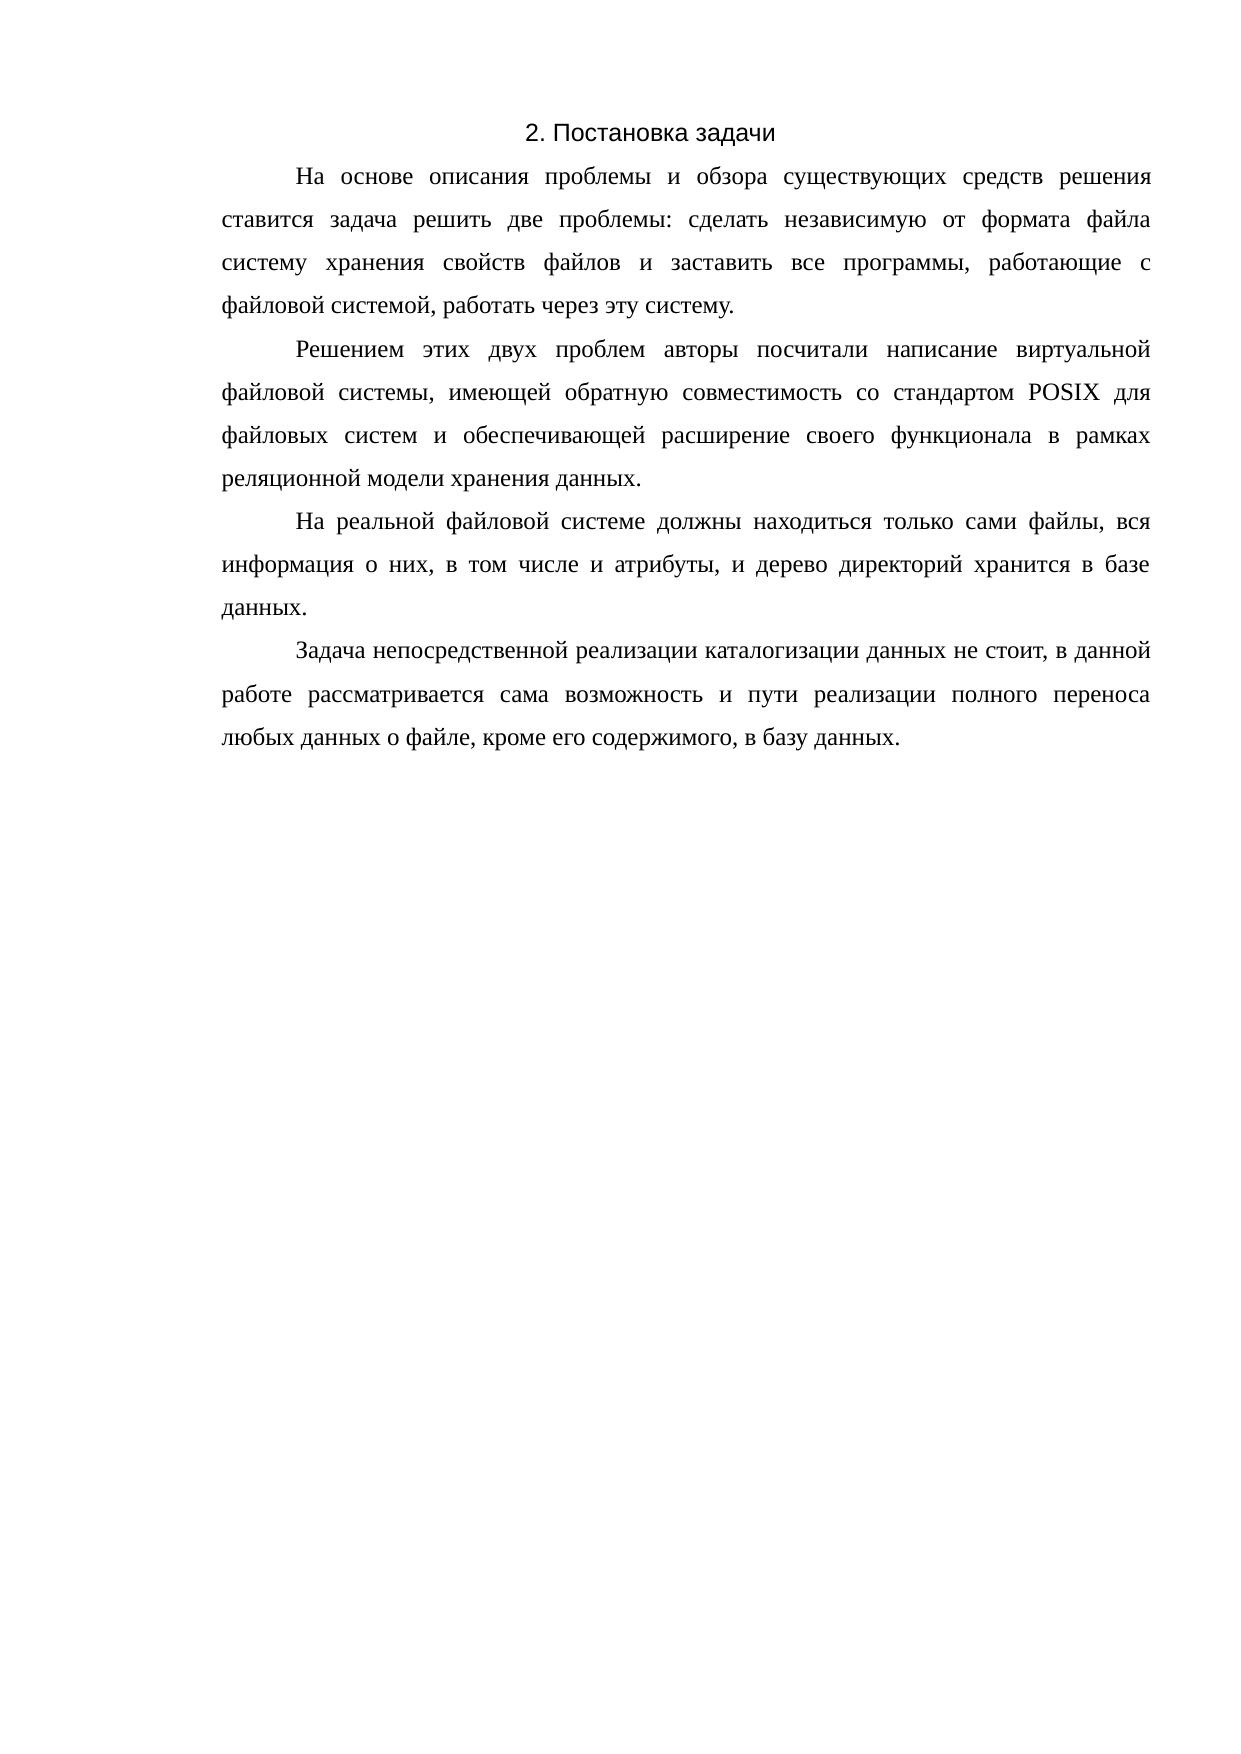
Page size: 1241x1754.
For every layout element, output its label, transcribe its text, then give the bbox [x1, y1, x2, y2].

text Решением этих двух проблем авторы посчитали написание виртуальной файловой системы, имеющей обратную совместимость со стандартом POSIX для файловых систем и обеспечивающей расширение своего функционала в рамках реляционной модели хранения данных. [221, 334, 1152, 492]
text Задача непосредственной реализации каталогизации данных не стоит, в данной работе рассматривается сама возможность и пути реализации полного переноса любых данных о файле, кроме его содержимого, в базу данных. [221, 636, 1152, 751]
text 2. Постановка задачи [148, 118, 1152, 147]
text На основе описания проблемы и обзора существующих средств решения ставится задача решить две проблемы: сделать независимую от формата файла систему хранения свойств файлов и заставить все программы, работающие с файловой системой, работать через эту систему. [221, 161, 1152, 319]
text На реальной файловой системе должны находиться только сами файлы, вся информация о них, в том числе и атрибуты, и дерево директорий хранится в базе данных. [221, 506, 1152, 621]
